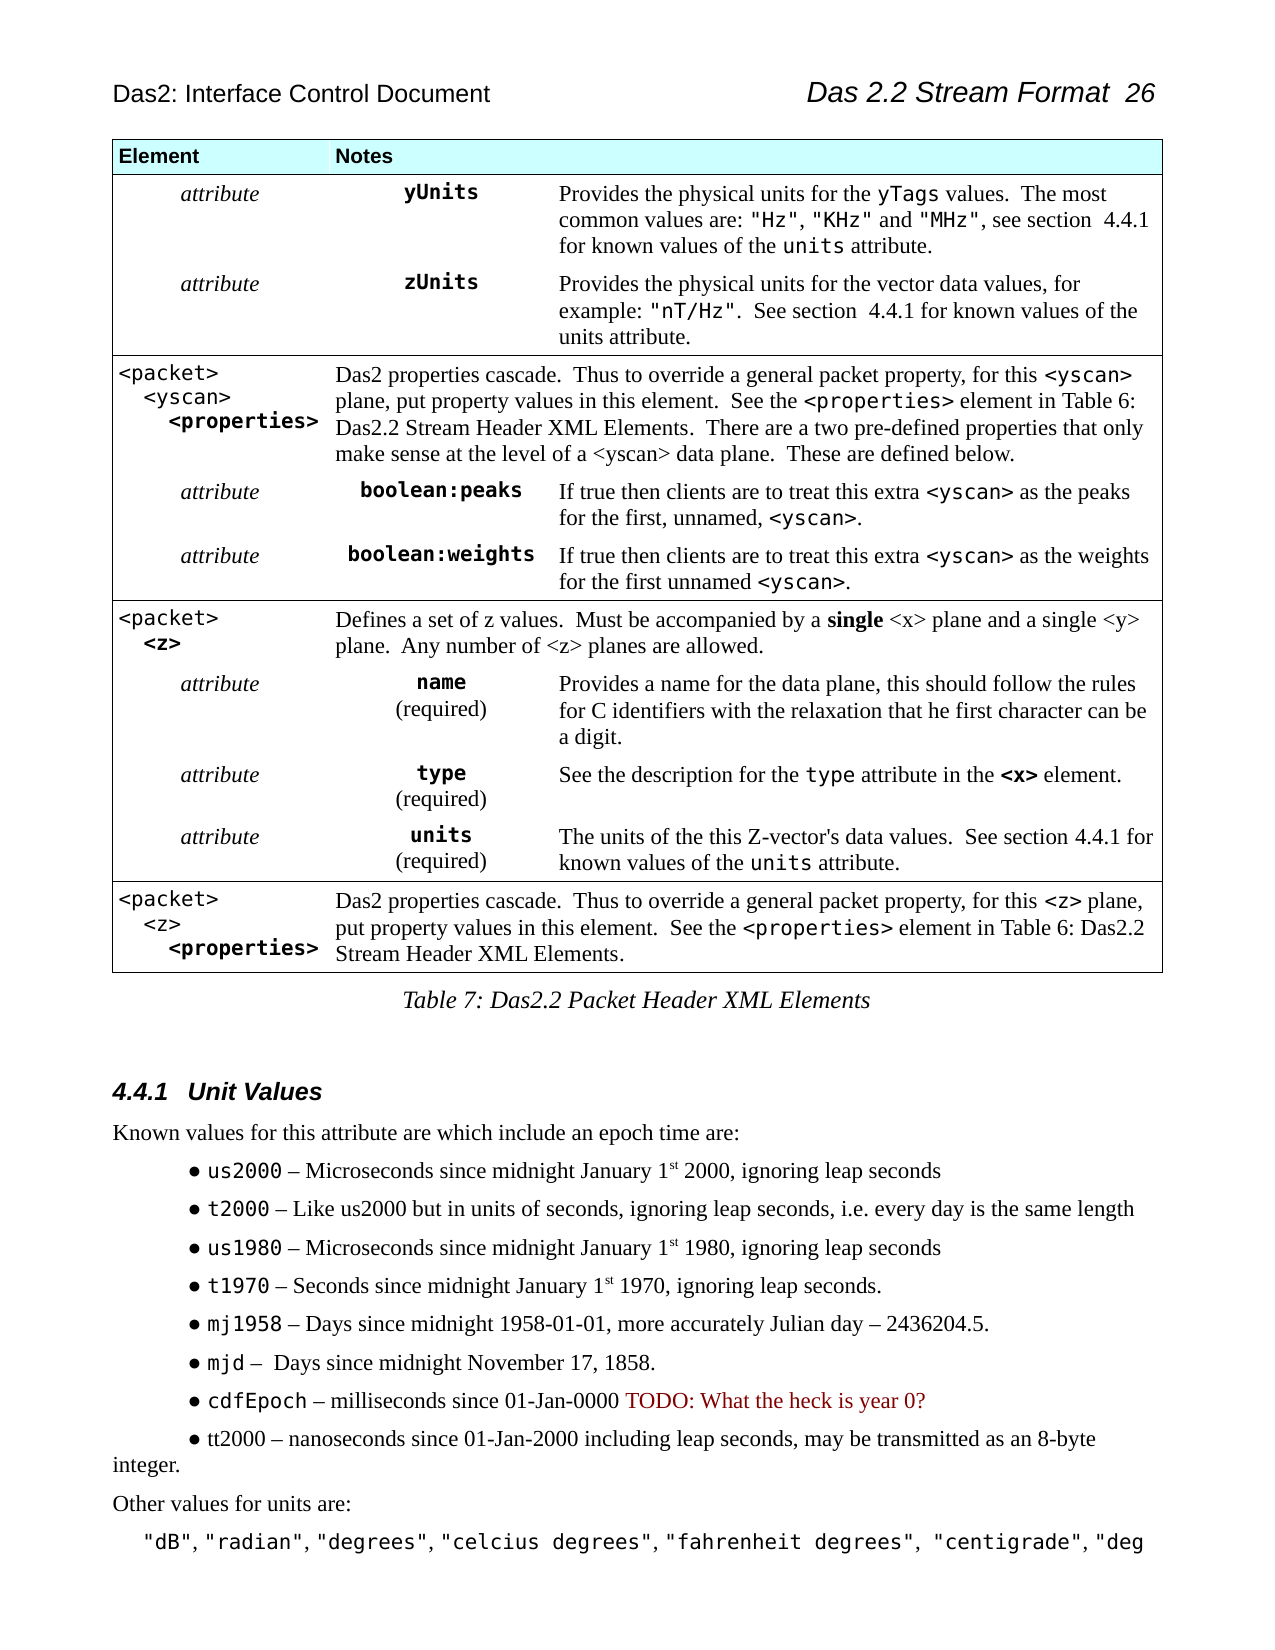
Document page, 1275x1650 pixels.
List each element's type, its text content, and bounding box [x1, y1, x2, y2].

table_cell units (required) [330, 817, 553, 881]
text ● us1980 – Microseconds since midnight January 1st 1980, ignoring leap seconds [112, 1233, 1162, 1260]
text Table 7: Das2.2 Packet Header XML Elements [112, 985, 1162, 1013]
text ● tt2000 – nanoseconds since 01-Jan-2000 including leap seconds, may be transmitted as an 8-byte integer. [112, 1425, 1162, 1478]
text ● us2000 – Microseconds since midnight January 1st 2000, ignoring leap seconds [112, 1157, 1162, 1183]
table_cell Das2 properties cascade. Thus to override a general packet property, for this <yscan> plane, put property values in this element. See the <properties> element in Table 6: Das2.2 Stream Header XML Elements. There are a two pre-defined properties that only make sense at the level of a <yscan> data plane. These are defined below. [330, 356, 1162, 472]
table_cell boolean:peaks [330, 472, 553, 536]
text "dB", "radian", "degrees", "celcius degrees", "fahrenheit degrees", "centigrade", "deg [142, 1528, 1162, 1554]
table_cell Provides a name for the data plane, this should follow the rules for C identifiers with the relaxation that he first character can be a digit. [553, 665, 1162, 755]
text Known values for this attribute are which include an epoch time are: [112, 1118, 1162, 1145]
table_header Element [113, 140, 329, 174]
table_cell See the description for the type attribute in the <x> element. [553, 755, 1162, 817]
table_cell attribute [113, 472, 329, 536]
text ● cdfEpoch – milliseconds since 01-Jan-0000 TODO: What the heck is year 0? [112, 1387, 1162, 1413]
table_cell If true then clients are to treat this extra <yscan> as the weights for the first unnamed <yscan>. [553, 536, 1162, 600]
table_cell attribute [113, 265, 329, 355]
table_cell <packet> <z> <properties> [113, 882, 329, 972]
table_header Notes [330, 140, 1162, 174]
table_cell Defines a set of z values. Must be accompanied by a single <x> plane and a single <y> plane. Any number of <z> planes are allowed. [330, 601, 1162, 665]
table_cell attribute [113, 175, 329, 264]
table_cell attribute [113, 665, 329, 755]
table_cell name (required) [330, 665, 553, 755]
table_cell attribute [113, 817, 329, 881]
text ● t1970 – Seconds since midnight January 1st 1970, ignoring leap seconds. [112, 1272, 1162, 1298]
table_cell yUnits [330, 175, 553, 264]
table_cell boolean:weights [330, 536, 553, 600]
table_cell <packet> <yscan> <properties> [113, 356, 329, 472]
table_cell Provides the physical units for the vector data values, for example: "nT/Hz". See section 4.4.1 for known values of the units attribute. [553, 265, 1162, 355]
table_cell <packet> <z> [113, 601, 329, 665]
subtitle Unit Values [112, 1077, 1162, 1106]
table_cell Provides the physical units for the yTags values. The most common values are: "Hz", "KHz" and "MHz", see section 4.4.1 for known values of the units attribute. [553, 175, 1162, 264]
text ● mjd – Days since midnight November 17, 1858. [112, 1348, 1162, 1375]
table_cell attribute [113, 536, 329, 600]
table_cell type (required) [330, 755, 553, 817]
table_cell Das2 properties cascade. Thus to override a general packet property, for this <z> plane, put property values in this element. See the <properties> element in Table 6: Das2.2 Stream Header XML Elements. [330, 882, 1162, 972]
text ● mj1958 – Days since midnight 1958-01-01, more accurately Julian day – 2436204.5. [112, 1310, 1162, 1337]
table_cell The units of the this Z-vector's data values. See section 4.4.1 for known values of the units attribute. [553, 817, 1162, 881]
text Other values for units are: [112, 1490, 1162, 1516]
text ● t2000 – Like us2000 but in units of seconds, ignoring leap seconds, i.e. every day is the same length [112, 1195, 1162, 1222]
table_cell If true then clients are to treat this extra <yscan> as the peaks for the first, unnamed, <yscan>. [553, 472, 1162, 536]
table_cell zUnits [330, 265, 553, 355]
table_cell attribute [113, 755, 329, 817]
